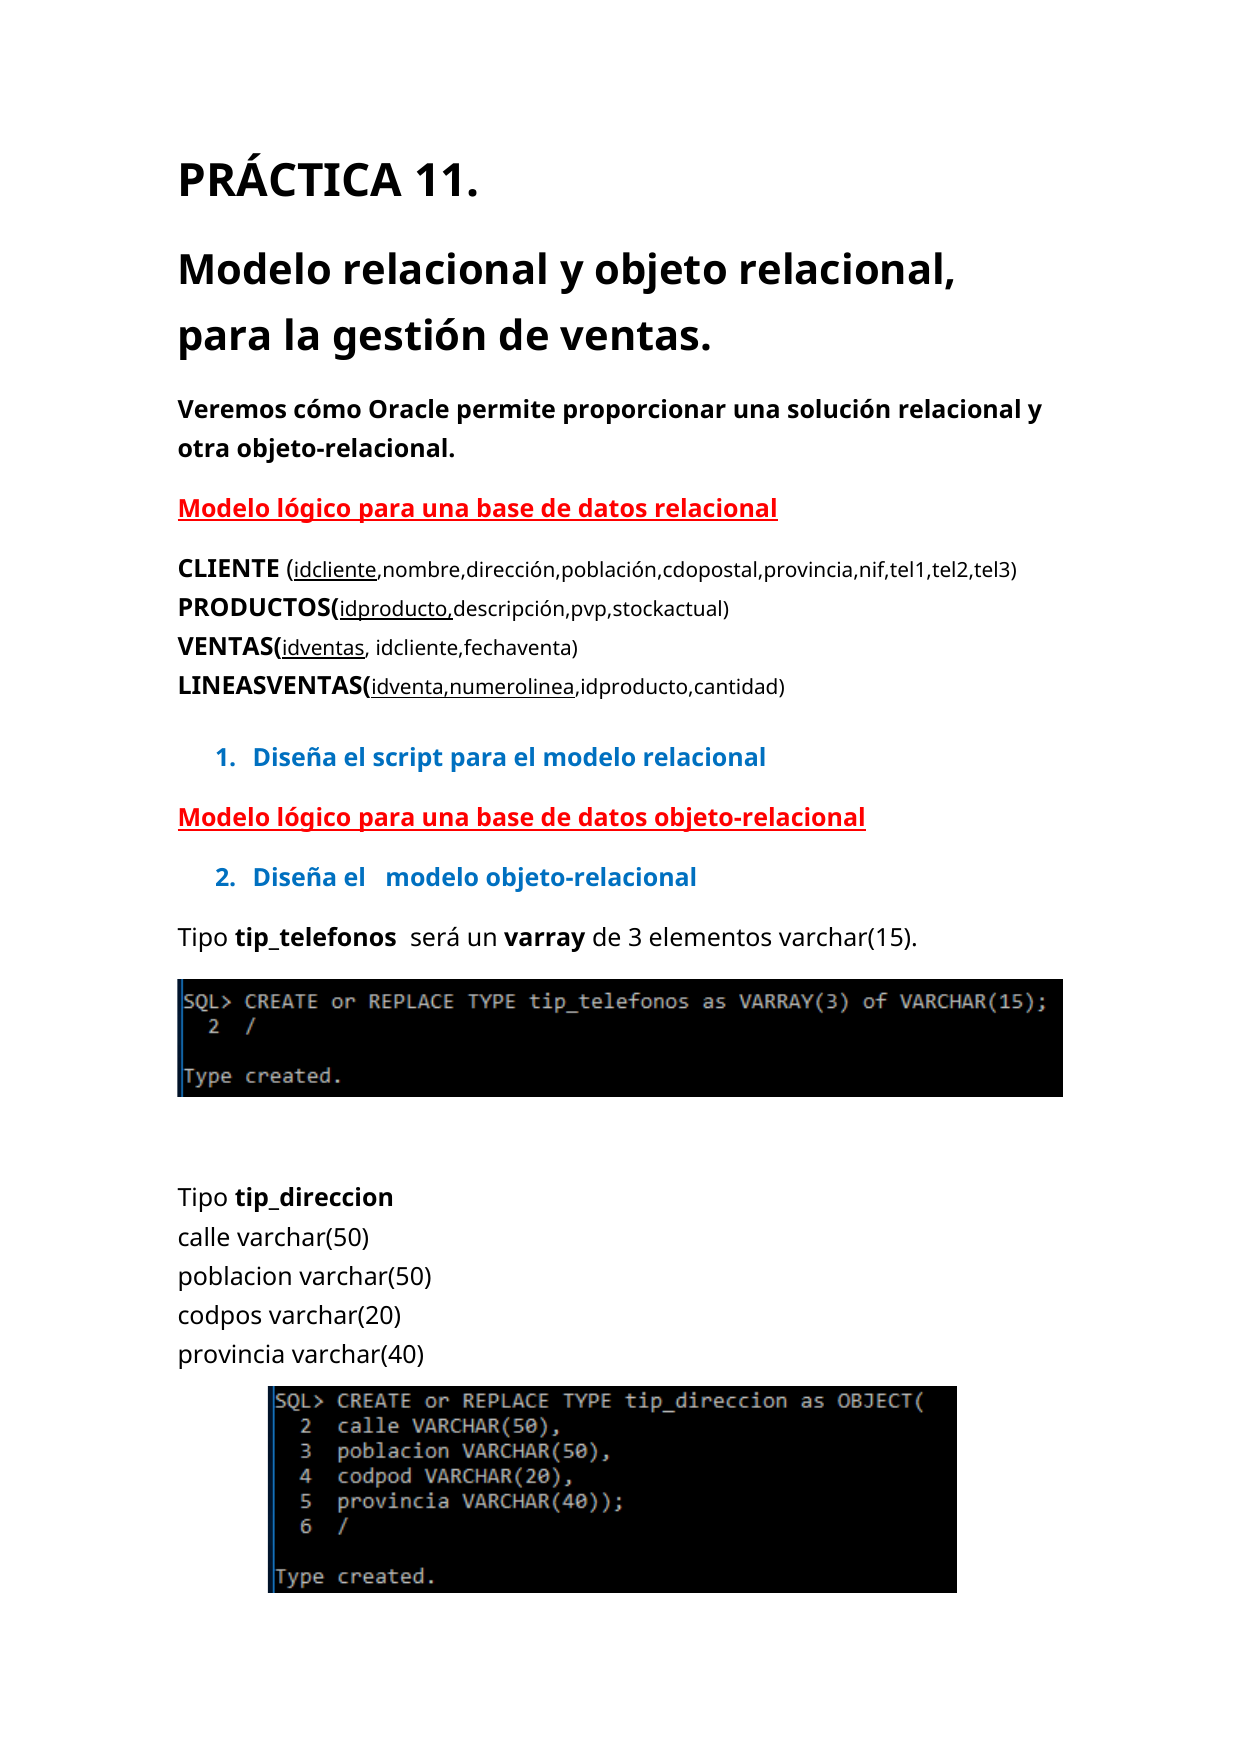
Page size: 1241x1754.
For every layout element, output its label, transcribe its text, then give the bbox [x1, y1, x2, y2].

list Diseña el script para el modelo relacional [215, 740, 1063, 774]
text CLIENTE (idcliente,nombre,dirección,población,cdopostal,provincia,nif,tel1,tel2,tel3) [177, 551, 1063, 584]
text PRÁCTICA 11. [177, 148, 1063, 210]
text Modelo lógico para una base de datos objeto-relacional [177, 800, 1063, 834]
text Tipo tip_telefonos será un varray de 3 elementos varchar(15). [177, 920, 1063, 954]
text Veremos cómo Oracle permite proporcionar una solución relacional y otra objeto-relacional. [177, 391, 1063, 464]
text VENTAS(idventas, idcliente,fechaventa) [177, 629, 1063, 663]
text calle varchar(50) [177, 1219, 1063, 1253]
text LINEASVENTAS(idventa,numerolinea,idproducto,cantidad) [177, 668, 1063, 702]
picture [267, 1386, 957, 1593]
text Tipo tip_direccion [177, 1180, 1063, 1214]
text Modelo relacional y objeto relacional, para la gestión de ventas. [177, 240, 1063, 362]
text poblacion varchar(50) [177, 1258, 1063, 1292]
text provincia varchar(40) [177, 1337, 1063, 1371]
picture [177, 979, 1063, 1097]
text PRODUCTOS(idproducto,descripción,pvp,stockactual) [177, 590, 1063, 624]
list Diseña el modelo objeto-relacional [215, 860, 1063, 894]
text codpos varchar(20) [177, 1298, 1063, 1332]
text Modelo lógico para una base de datos relacional [177, 491, 1063, 524]
